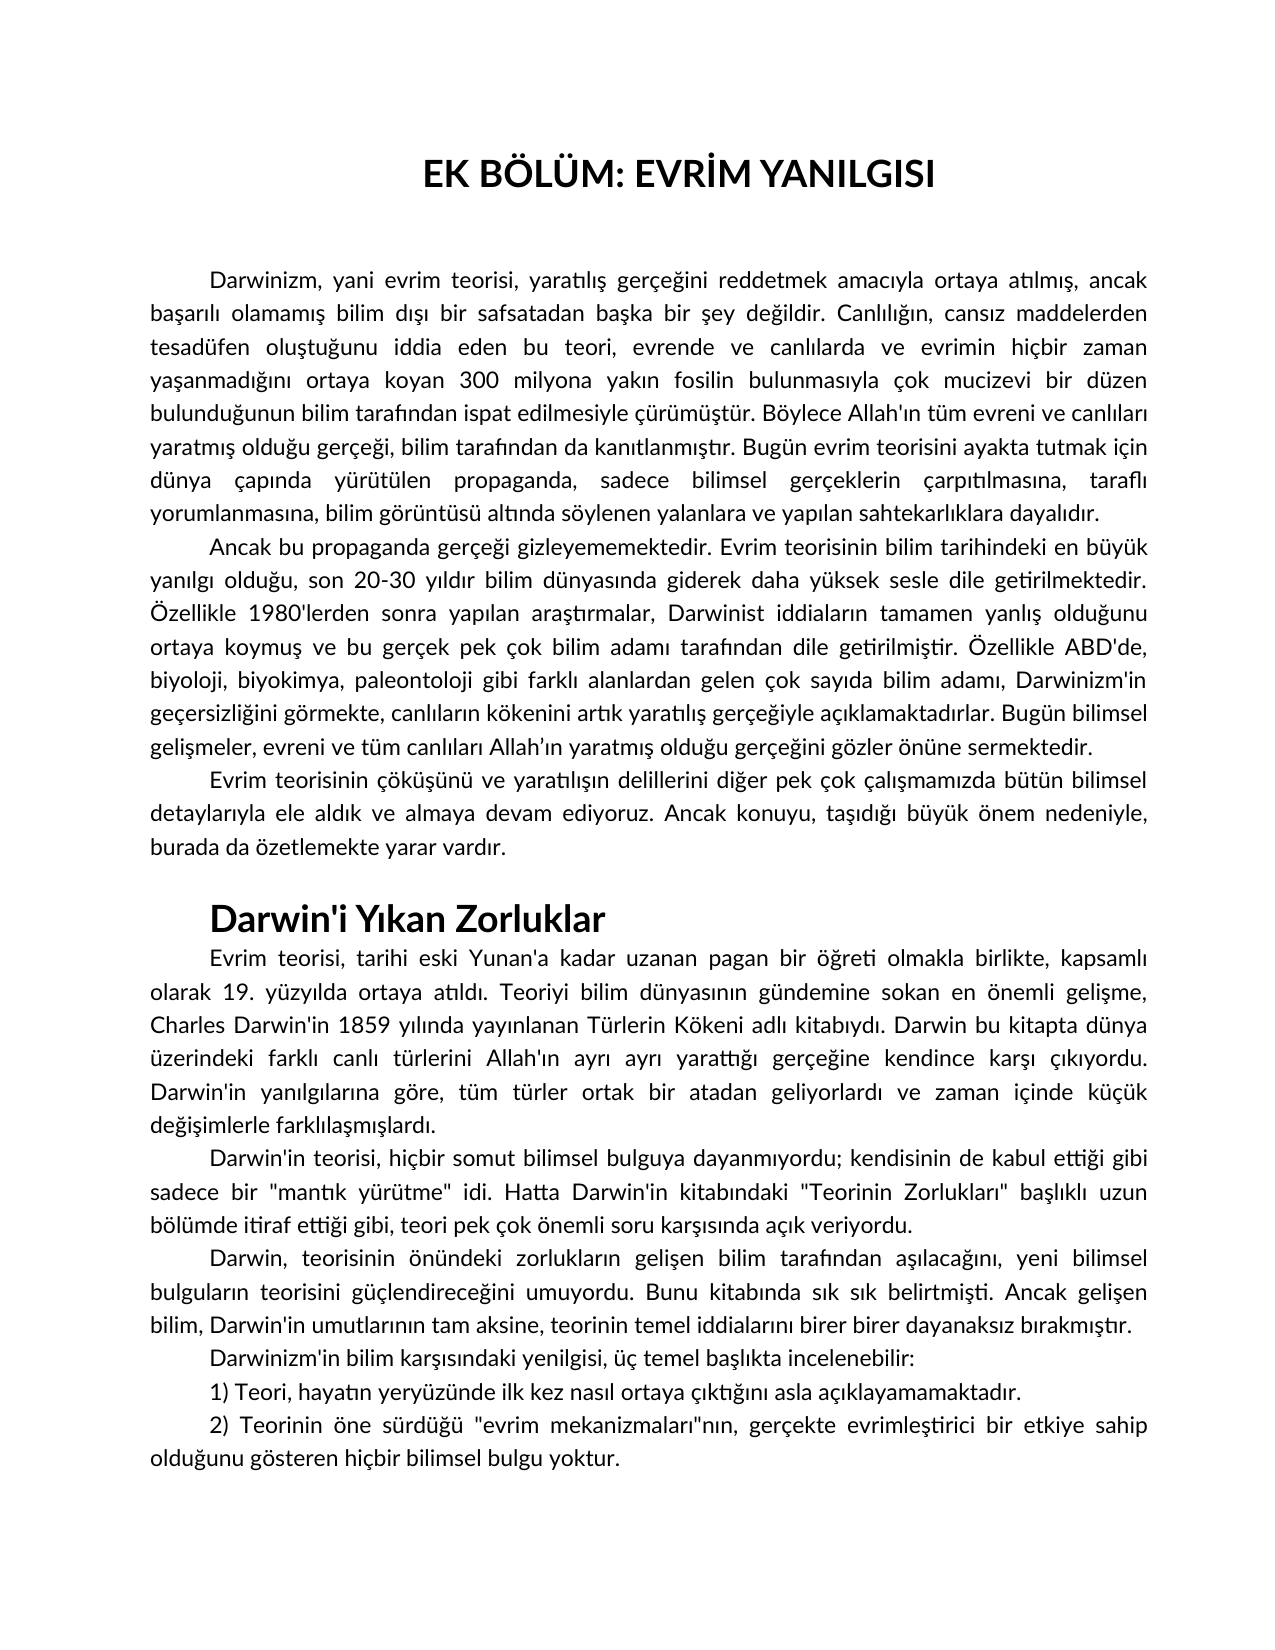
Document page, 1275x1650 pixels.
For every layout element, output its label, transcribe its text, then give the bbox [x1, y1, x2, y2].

text Darwinizm'in bilim karşısındaki yenilgisi, üç temel başlıkta incelenebilir: [150, 1340, 1149, 1373]
text 1) Teori, hayatın yeryüzünde ilk kez nasıl ortaya çıktığını asla açıklayamamaktadır. [150, 1373, 1149, 1407]
text Darwin, teorisinin önündeki zorlukların gelişen bilim tarafından aşılacağını, yeni bilimsel bulguların teorisini güçlendireceğini umuyordu. Bunu kitabında sık sık belirtmişti. Ancak gelişen bilim, Darwin'in umutlarının tam aksine, teorinin temel iddialarını birer birer dayanaksız bırakmıştır. [150, 1240, 1149, 1340]
text Ancak bu propaganda gerçeği gizleyememektedir. Evrim teorisinin bilim tarihindeki en büyük yanılgı olduğu, son 20-30 yıldır bilim dünyasında giderek daha yüksek sesle dile getirilmektedir. Özellikle 1980'lerden sonra yapılan araştırmalar, Darwinist iddiaların tamamen yanlış olduğunu ortaya koymuş ve bu gerçek pek çok bilim adamı tarafından dile getirilmiştir. Özellikle ABD'de, biyoloji, biyokimya, paleontoloji gibi farklı alanlardan gelen çok sayıda bilim adamı, Darwinizm'in geçersizliğini görmekte, canlıların kökenini artık yaratılış gerçeğiyle açıklamaktadırlar. Bugün bilimsel gelişmeler, evreni ve tüm canlıları Allah’ın yaratmış olduğu gerçeğini gözler önüne sermektedir. [150, 528, 1149, 762]
text 2) Teorinin öne sürdüğü "evrim mekanizmaları"nın, gerçekte evrimleştirici bir etkiye sahip olduğunu gösteren hiçbir bilimsel bulgu yoktur. [150, 1407, 1149, 1473]
text Evrim teorisi, tarihi eski Yunan'a kadar uzanan pagan bir öğreti olmakla birlikte, kapsamlı olarak 19. yüzyılda ortaya atıldı. Teoriyi bilim dünyasının gündemine sokan en önemli gelişme, Charles Darwin'in 1859 yılında yayınlanan Türlerin Kökeni adlı kitabıydı. Darwin bu kitapta dünya üzerindeki farklı canlı türlerini Allah'ın ayrı ayrı yarattığı gerçeğine kendince karşı çıkıyordu. Darwin'in yanılgılarına göre, tüm türler ortak bir atadan geliyorlardı ve zaman içinde küçük değişimlerle farklılaşmışlardı. [150, 940, 1149, 1140]
subtitle EK BÖLÜM: EVRİM YANILGISI [150, 150, 1149, 195]
subtitle Darwin'i Yıkan Zorluklar [150, 895, 1149, 940]
text Darwin'in teorisi, hiçbir somut bilimsel bulguya dayanmıyordu; kendisinin de kabul ettiği gibi sadece bir "mantık yürütme" idi. Hatta Darwin'in kitabındaki "Teorinin Zorlukları" başlıklı uzun bölümde itiraf ettiği gibi, teori pek çok önemli soru karşısında açık veriyordu. [150, 1140, 1149, 1240]
text Darwinizm, yani evrim teorisi, yaratılış gerçeğini reddetmek amacıyla ortaya atılmış, ancak başarılı olamamış bilim dışı bir safsatadan başka bir şey değildir. Canlılığın, cansız maddelerden tesadüfen oluştuğunu iddia eden bu teori, evrende ve canlılarda ve evrimin hiçbir zaman yaşanmadığını ortaya koyan 300 milyona yakın fosilin bulunmasıyla çok mucizevi bir düzen bulunduğunun bilim tarafından ispat edilmesiyle çürümüştür. Böylece Allah'ın tüm evreni ve canlıları yaratmış olduğu gerçeği, bilim tarafından da kanıtlanmıştır. Bugün evrim teorisini ayakta tutmak için dünya çapında yürütülen propaganda, sadece bilimsel gerçeklerin çarpıtılmasına, taraflı yorumlanmasına, bilim görüntüsü altında söylenen yalanlara ve yapılan sahtekarlıklara dayalıdır. [150, 262, 1149, 528]
text Evrim teorisinin çöküşünü ve yaratılışın delillerini diğer pek çok çalışmamızda bütün bilimsel detaylarıyla ele aldık ve almaya devam ediyoruz. Ancak konuyu, taşıdığı büyük önem nedeniyle, burada da özetlemekte yarar vardır. [150, 762, 1149, 862]
